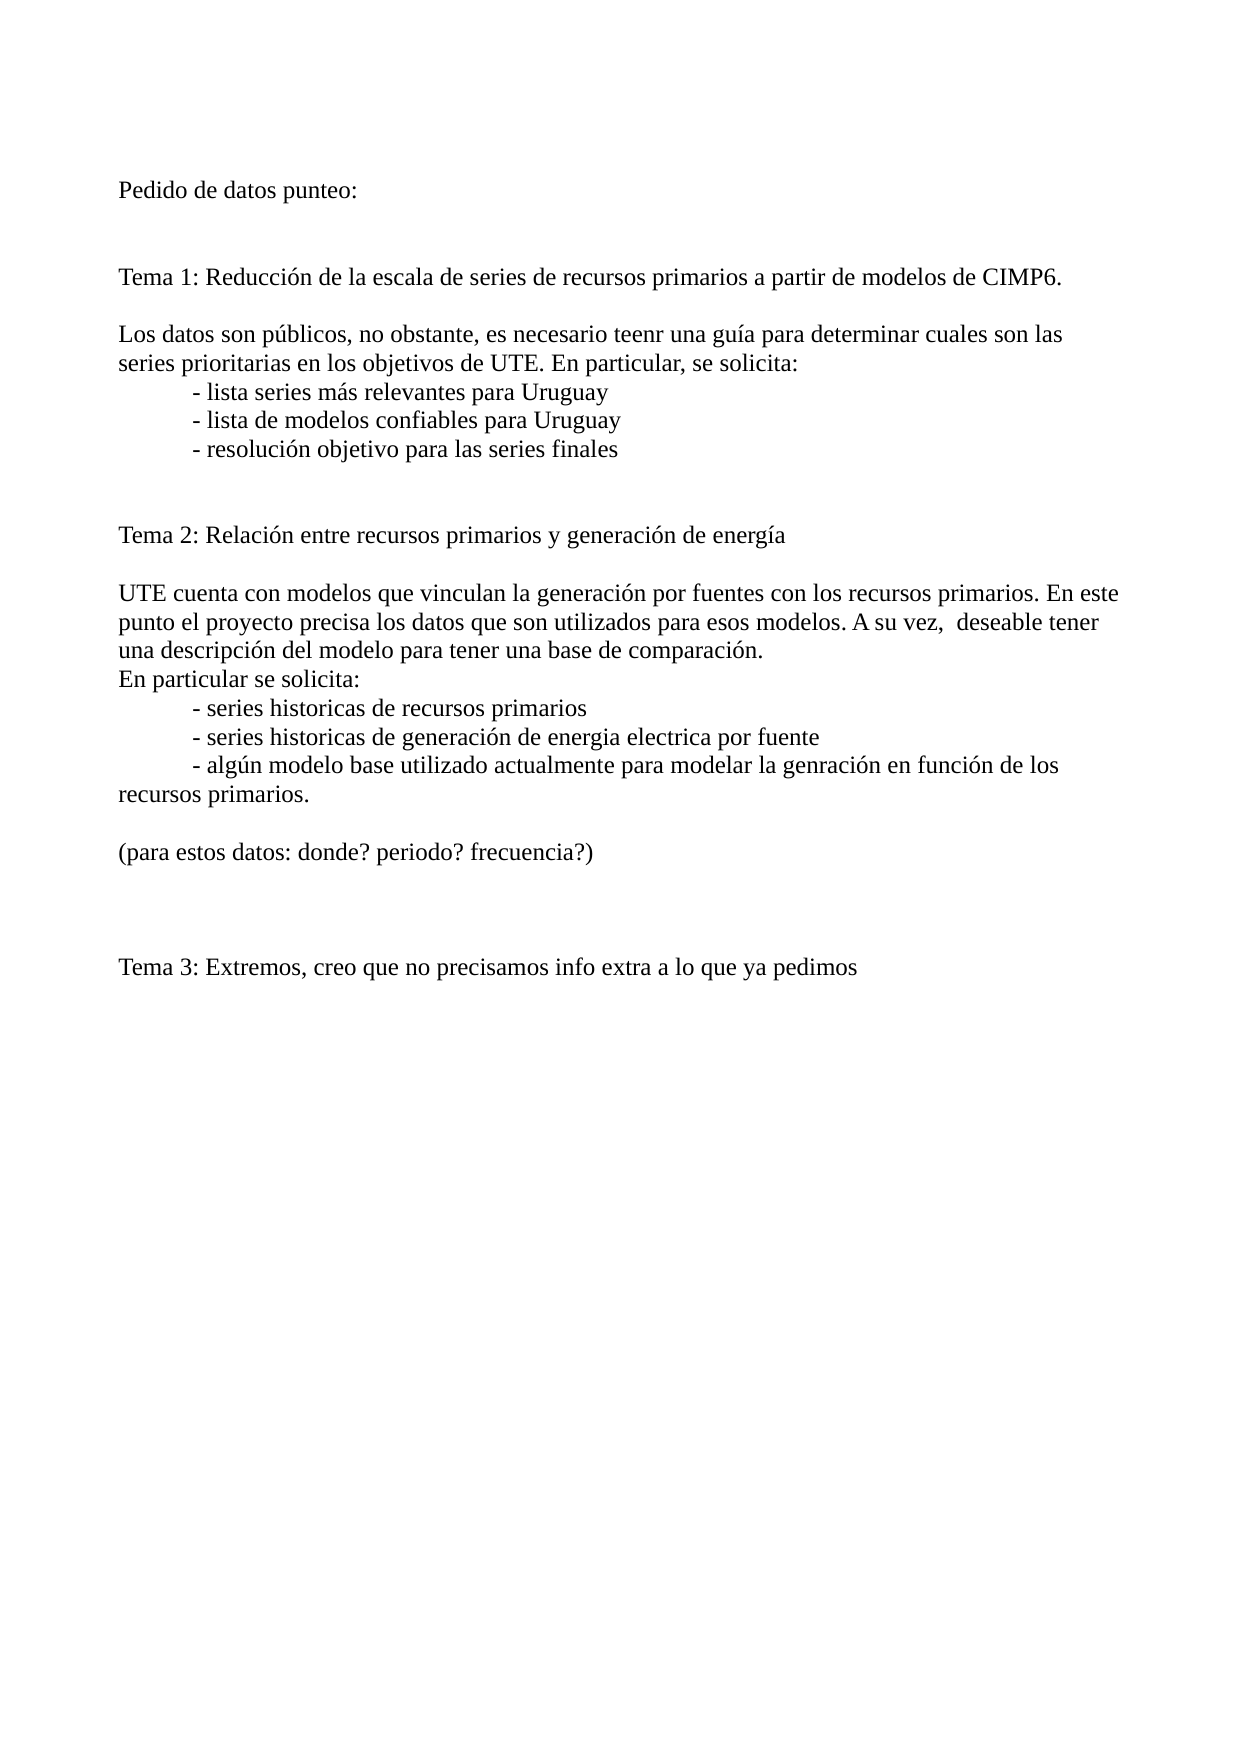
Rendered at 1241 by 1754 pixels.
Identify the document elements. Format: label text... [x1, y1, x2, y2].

text Tema 3: Extremos, creo que no precisamos info extra a lo que ya pedimos [118, 952, 1122, 981]
text - series historicas de generación de energia electrica por fuente [118, 722, 1122, 751]
text - lista series más relevantes para Uruguay [118, 377, 1122, 406]
text (para estos datos: donde? periodo? frecuencia?) [118, 837, 1122, 866]
text Pedido de datos punteo: [118, 176, 1122, 204]
text - series historicas de recursos primarios [118, 693, 1122, 722]
text - resolución objetivo para las series finales [118, 434, 1122, 463]
text Los datos son públicos, no obstante, es necesario teenr una guía para determinar cuales son las series prioritarias en los objetivos de UTE. En particular, se solicita: [118, 319, 1122, 377]
text - algún modelo base utilizado actualmente para modelar la genración en función de los recursos primarios. [118, 751, 1122, 808]
text Tema 2: Relación entre recursos primarios y generación de energía [118, 521, 1122, 549]
text - lista de modelos confiables para Uruguay [118, 406, 1122, 434]
text UTE cuenta con modelos que vinculan la generación por fuentes con los recursos primarios. En este punto el proyecto precisa los datos que son utilizados para esos modelos. A su vez, deseable tener una descripción del modelo para tener una base de comparación. [118, 578, 1122, 664]
text En particular se solicita: [118, 664, 1122, 693]
text Tema 1: Reducción de la escala de series de recursos primarios a partir de modelos de CIMP6. [118, 262, 1122, 291]
